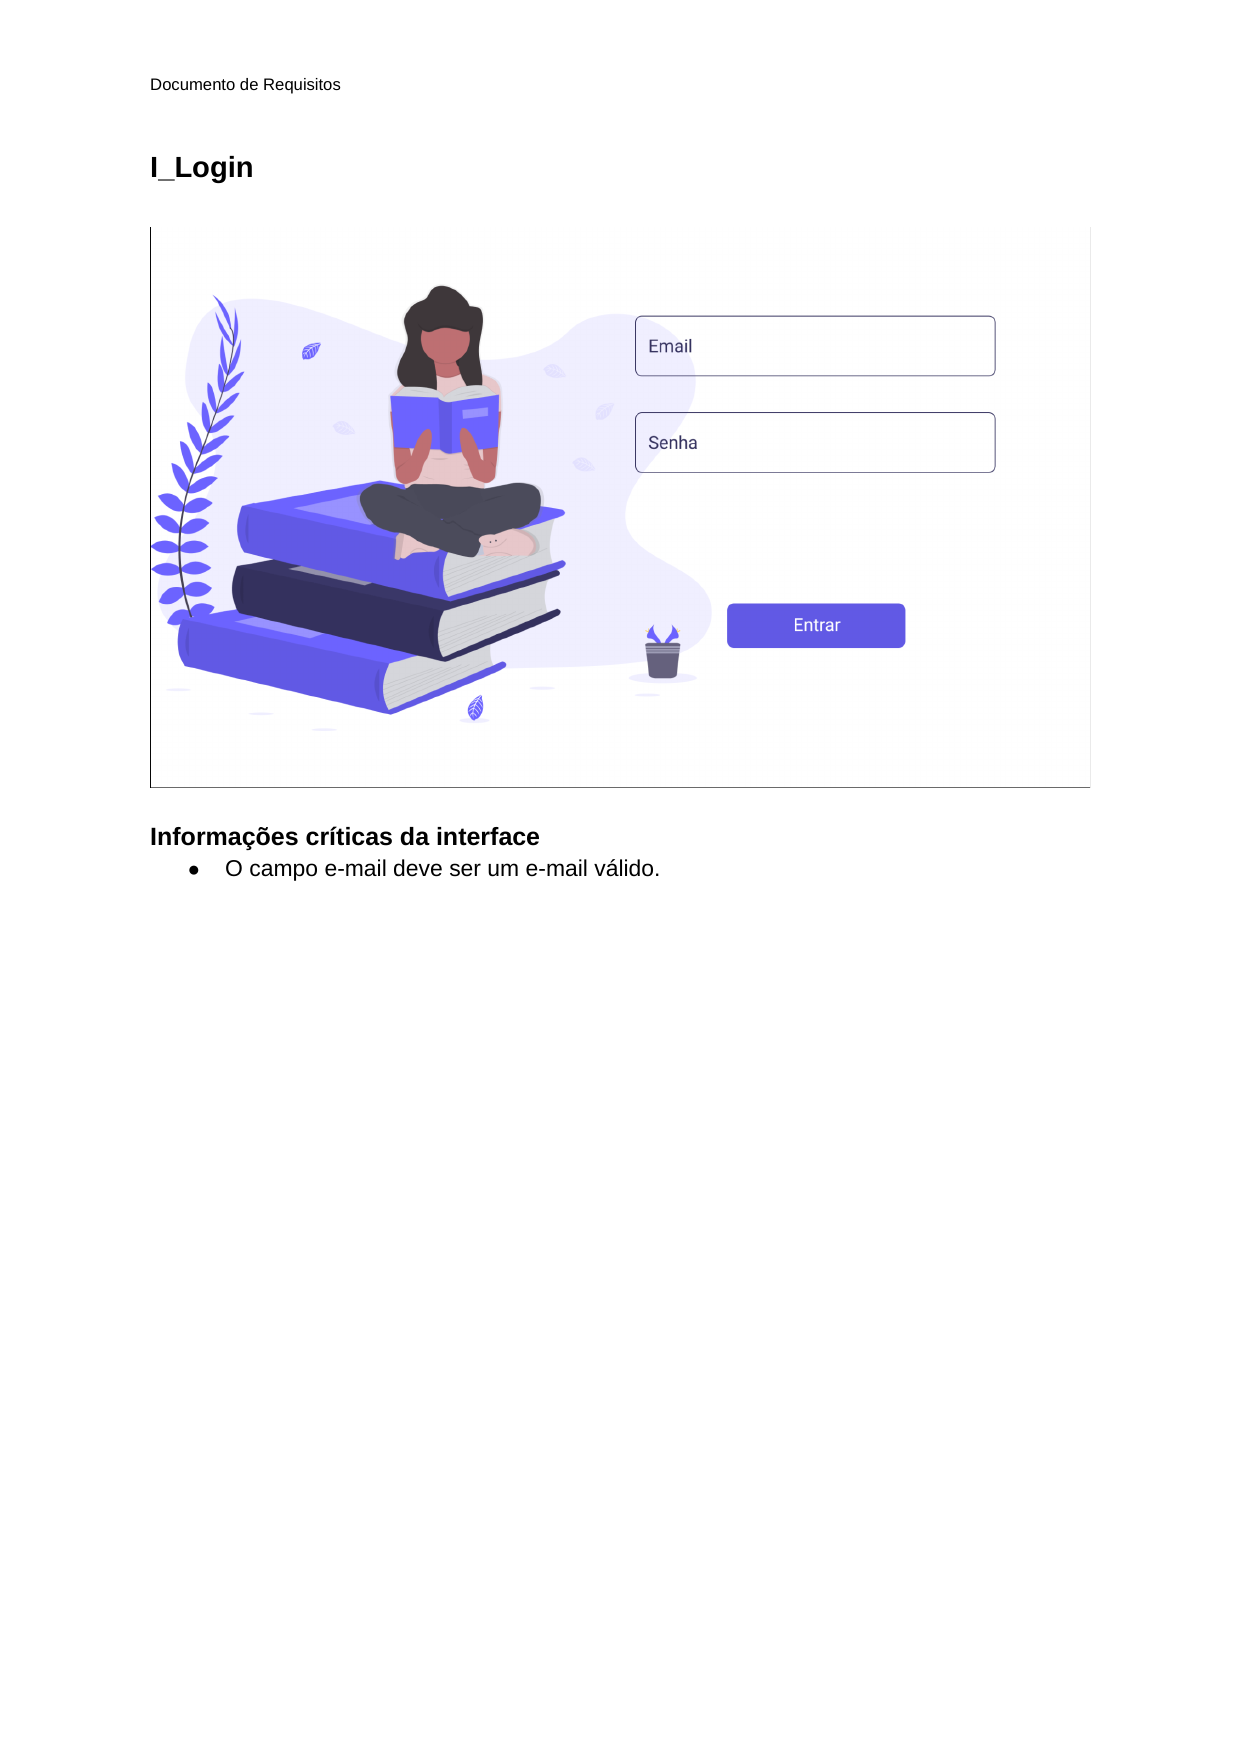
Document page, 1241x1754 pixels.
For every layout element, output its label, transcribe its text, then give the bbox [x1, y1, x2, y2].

list O campo e-mail deve ser um e-mail válido. [187, 854, 1090, 881]
picture [150, 227, 1091, 788]
text I_Login [150, 150, 1090, 183]
text Informações críticas da interface [150, 822, 1090, 850]
